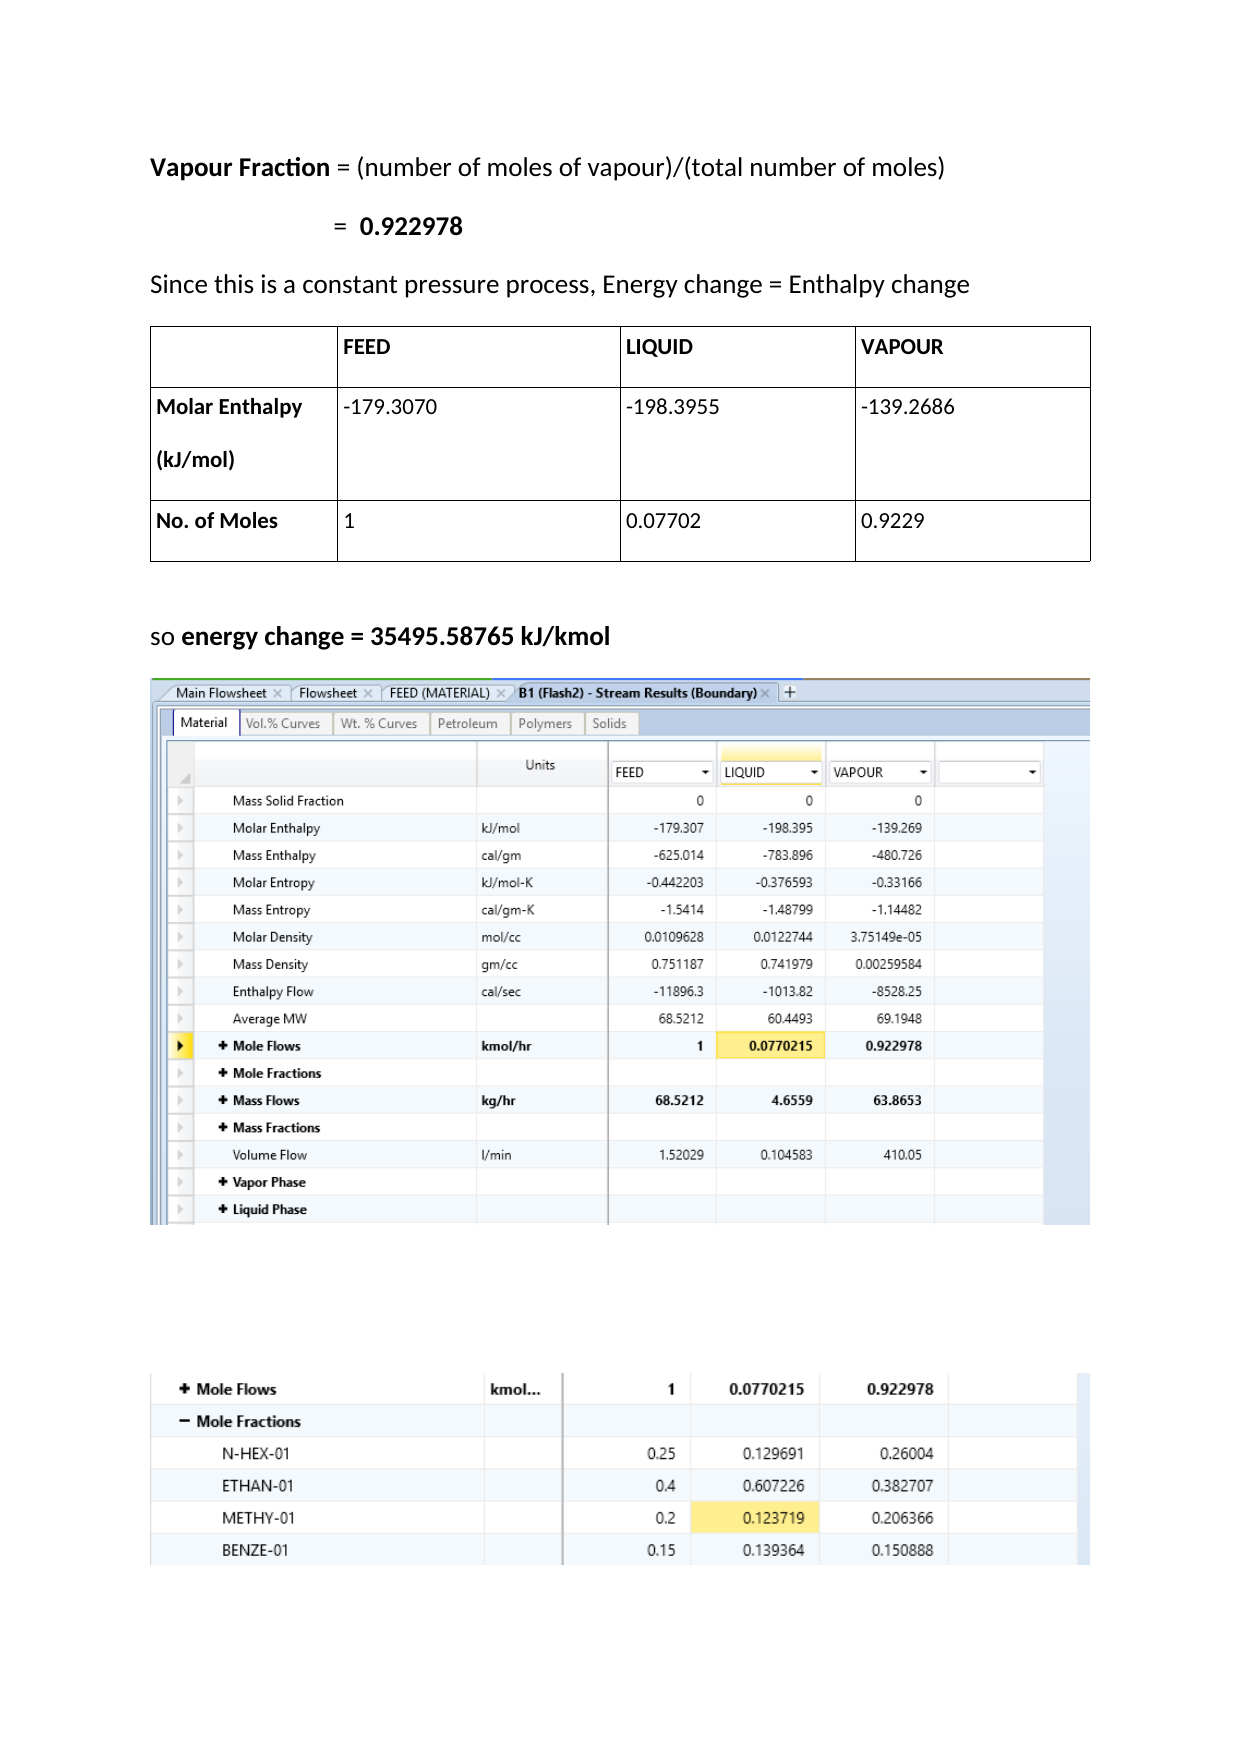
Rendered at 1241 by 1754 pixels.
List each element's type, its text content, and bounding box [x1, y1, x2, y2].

picture [150, 1373, 1091, 1565]
text Since this is a constant pressure process, Energy change = Enthalpy change [150, 267, 1090, 301]
table_header [151, 327, 337, 387]
table_header LIQUID [621, 327, 855, 387]
table_header FEED [338, 327, 620, 387]
table_cell 0.07702 [621, 501, 855, 561]
table_cell -179.3070 [338, 388, 620, 500]
text = 0.922978 [150, 209, 1090, 242]
text Vapour Fraction = (number of moles of vapour)/(total number of moles) [150, 150, 1090, 183]
table_cell 0.9229 [856, 501, 1090, 561]
picture [150, 678, 1091, 1225]
text so energy change = 35495.58765 kJ/kmol [150, 619, 1090, 652]
table_cell -198.3955 [621, 388, 855, 500]
table_header VAPOUR [856, 327, 1090, 387]
table_cell 1 [338, 501, 620, 561]
table_cell -139.2686 [856, 388, 1090, 500]
table_cell No. of Moles [151, 501, 337, 561]
table_cell Molar Enthalpy (kJ/mol) [151, 388, 337, 500]
